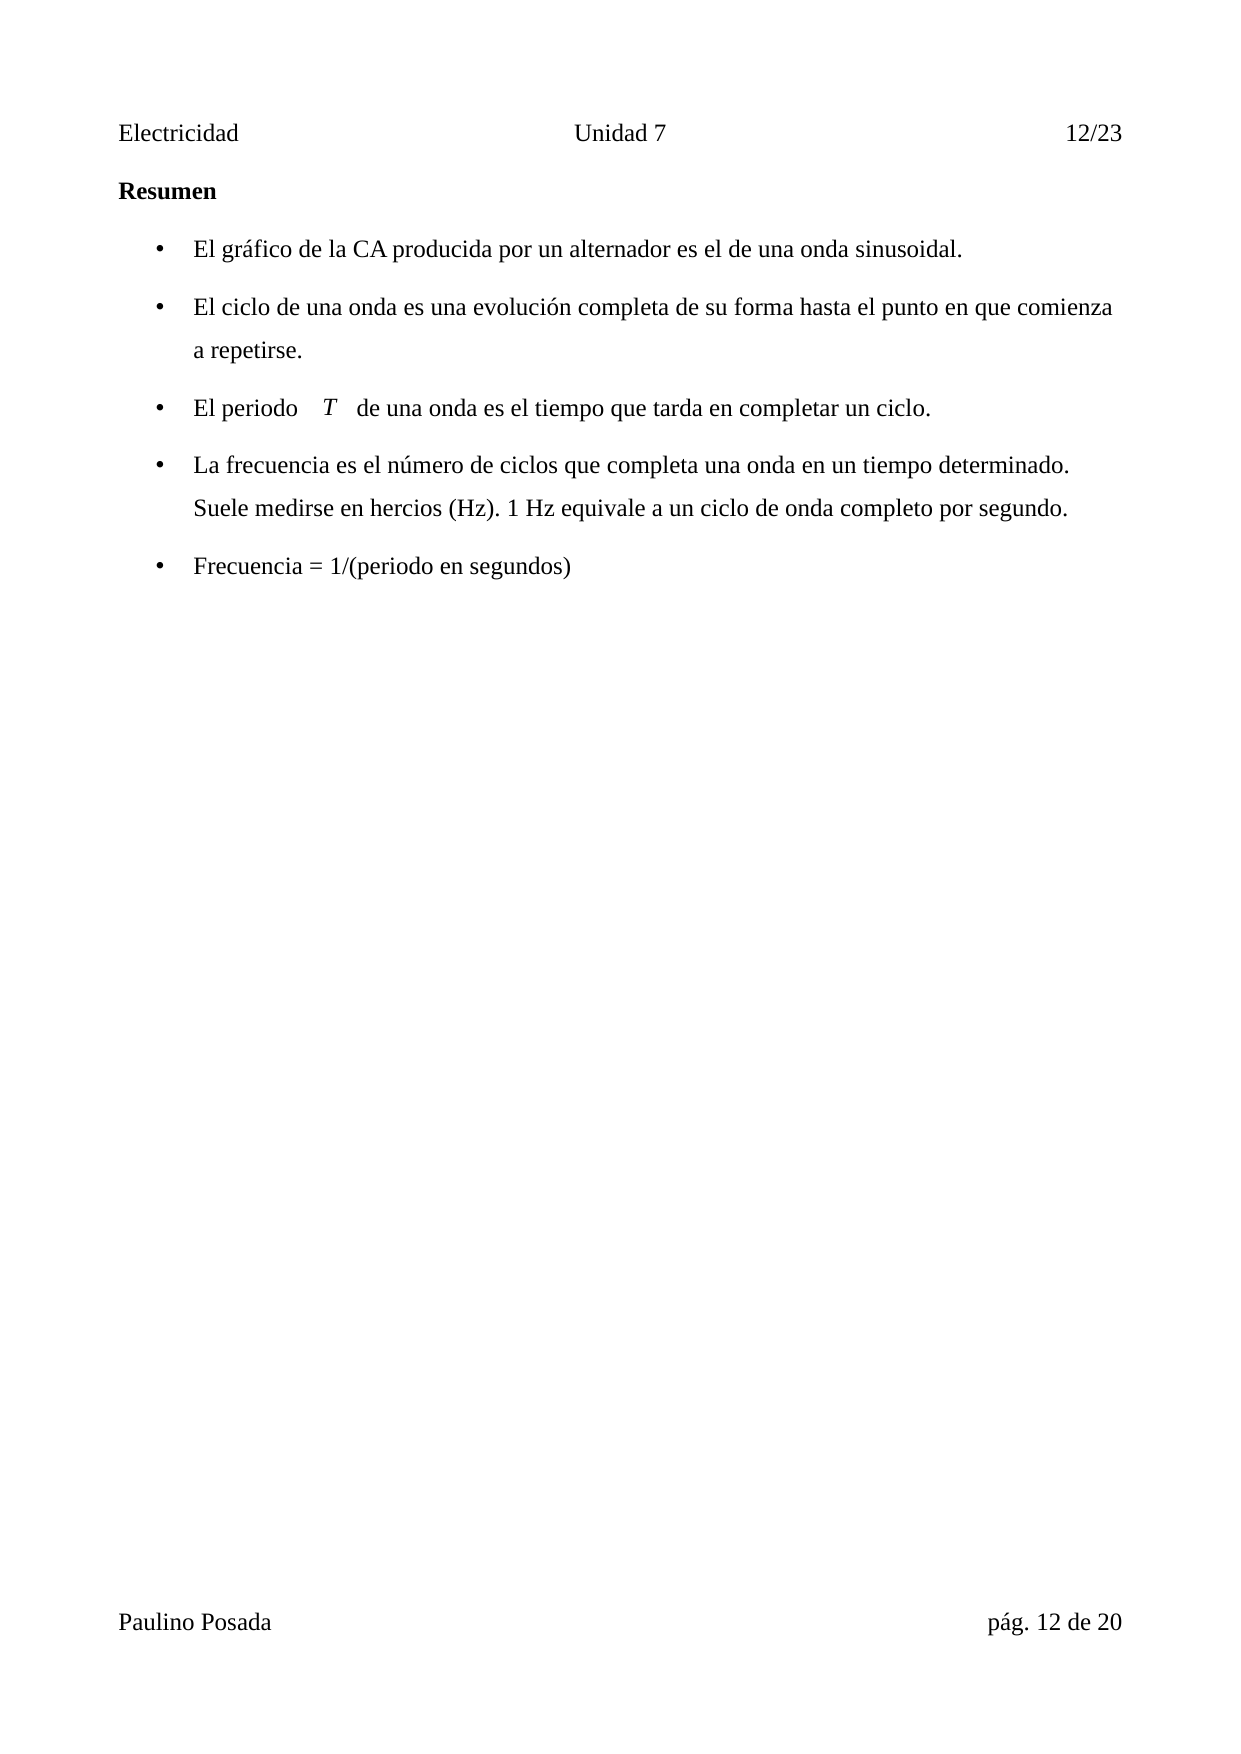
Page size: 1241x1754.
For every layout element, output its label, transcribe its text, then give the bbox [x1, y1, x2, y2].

list Frecuencia = 1/(periodo en segundos) [156, 551, 1122, 580]
list El periodo de una onda es el tiempo que tarda en completar un ciclo. [156, 393, 1122, 421]
list El ciclo de una onda es una evolución completa de su forma hasta el punto en que comienza a repetirse. [156, 292, 1122, 364]
list El gráfico de la CA producida por un alternador es el de una onda sinusoidal. [156, 234, 1122, 263]
list La frecuencia es el número de ciclos que completa una onda en un tiempo determinado. Suele medirse en hercios (Hz). 1 Hz equivale a un ciclo de onda completo por segundo. [156, 450, 1122, 522]
text Resumen [118, 176, 1122, 205]
